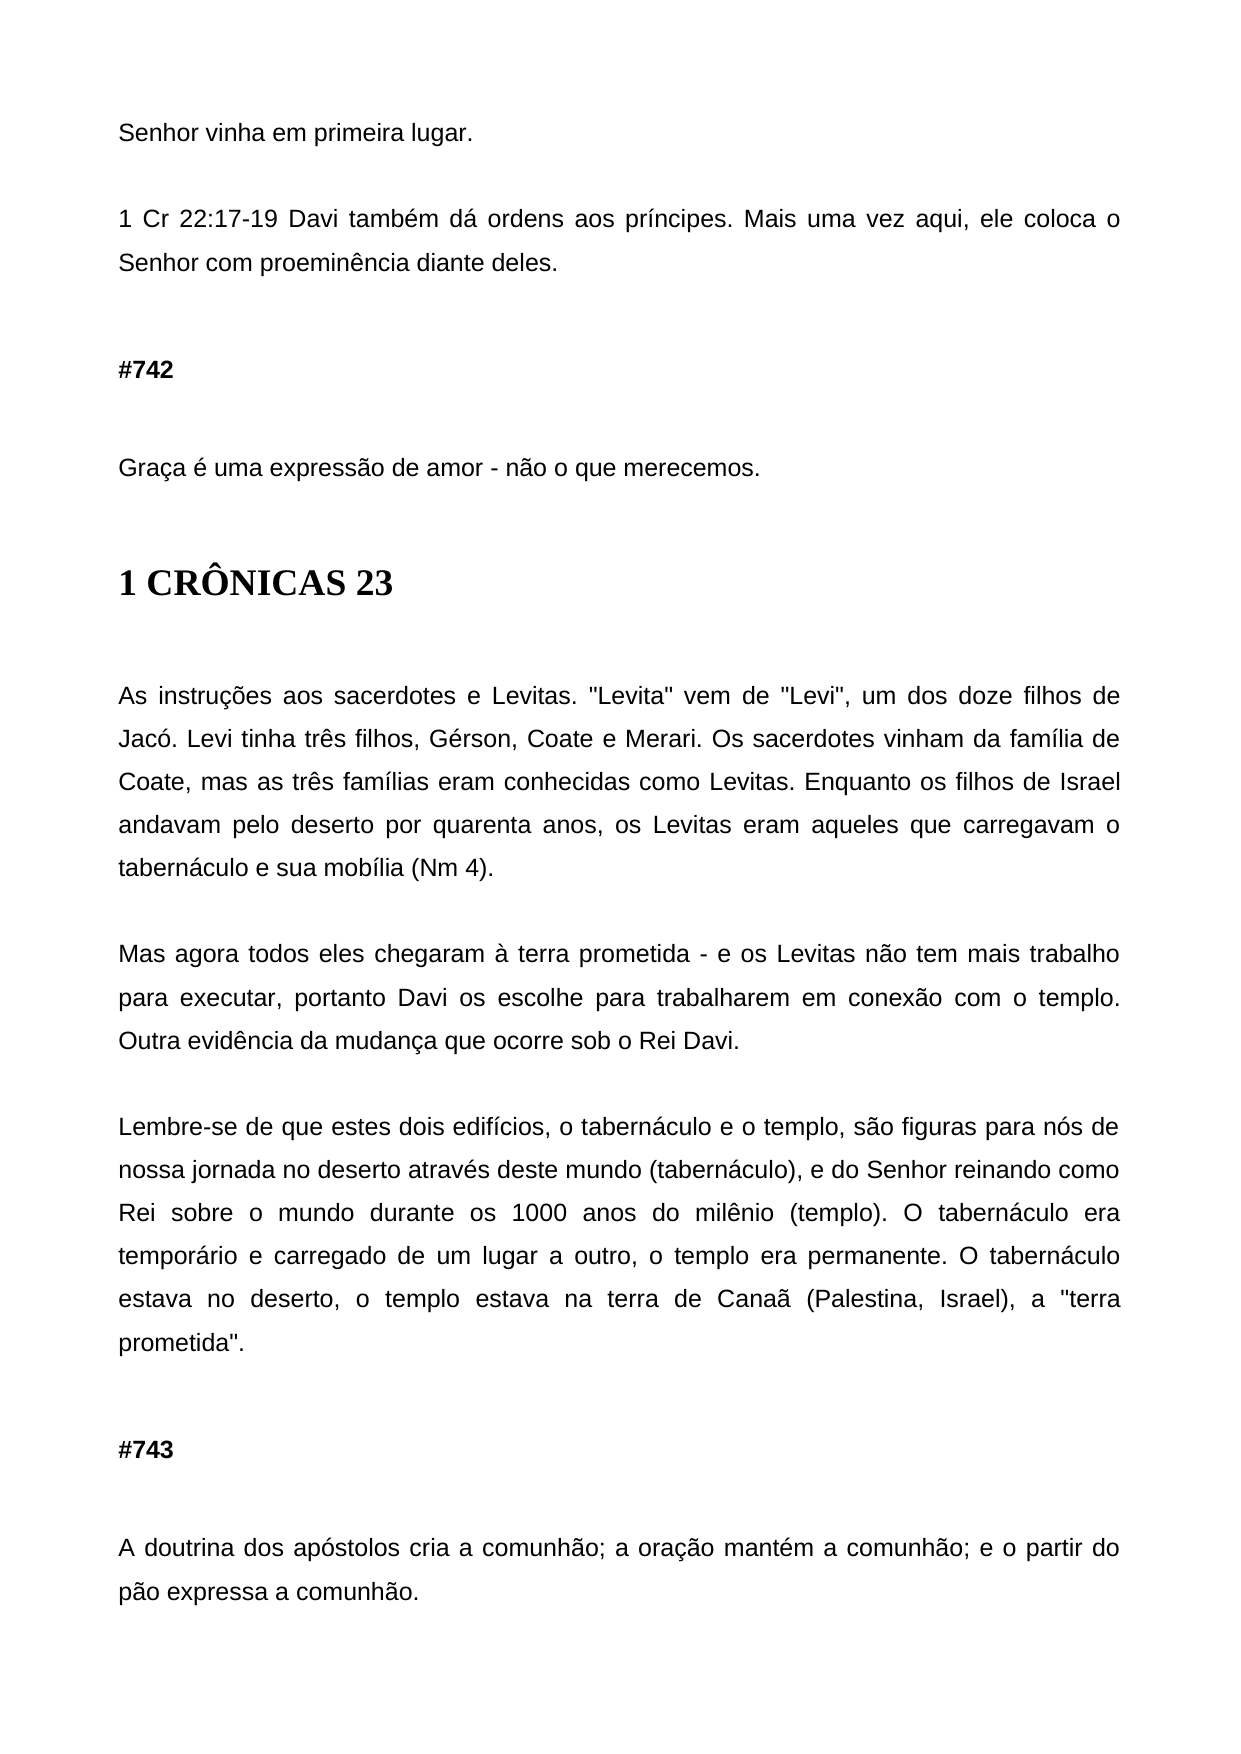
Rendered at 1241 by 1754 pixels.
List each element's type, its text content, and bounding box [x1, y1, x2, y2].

text As instruções aos sacerdotes e Levitas. "Levita" vem de "Levi", um dos doze filhos de Jacó. Levi tinha três filhos, Gérson, Coate e Merari. Os sacerdotes vinham da família de Coate, mas as três famílias eram conhecidas como Levitas. Enquanto os filhos de Israel andavam pelo deserto por quarenta anos, os Levitas eram aqueles que carregavam o tabernáculo e sua mobília (Nm 4). [118, 681, 1122, 882]
subtitle #742 [118, 354, 1122, 383]
text 1 Cr 22:17-19 Davi também dá ordens aos príncipes. Mais uma vez aqui, ele coloca o Senhor com proeminência diante deles. [118, 204, 1122, 276]
text Mas agora todos eles chegaram à terra prometida - e os Levitas não tem mais trabalho para executar, portanto Davi os escolhe para trabalharem em conexão com o templo. Outra evidência da mudança que ocorre sob o Rei Davi. [118, 939, 1122, 1054]
text Senhor vinha em primeira lugar. [118, 118, 1122, 147]
text Graça é uma expressão de amor - não o que merecemos. [118, 453, 1122, 482]
text A doutrina dos apóstolos cria a comunhão; a oração mantém a comunhão; e o partir do pão expressa a comunhão. [118, 1533, 1122, 1605]
subtitle #743 [118, 1435, 1122, 1463]
subtitle 1 CRÔNICAS 23 [118, 560, 1122, 603]
text Lembre-se de que estes dois edifícios, o tabernáculo e o templo, são figuras para nós de nossa jornada no deserto através deste mundo (tabernáculo), e do Senhor reinando como Rei sobre o mundo durante os 1000 anos do milênio (templo). O tabernáculo era temporário e carregado de um lugar a outro, o templo era permanente. O tabernáculo estava no deserto, o templo estava na terra de Canaã (Palestina, Israel), a "terra prometida". [118, 1112, 1122, 1356]
